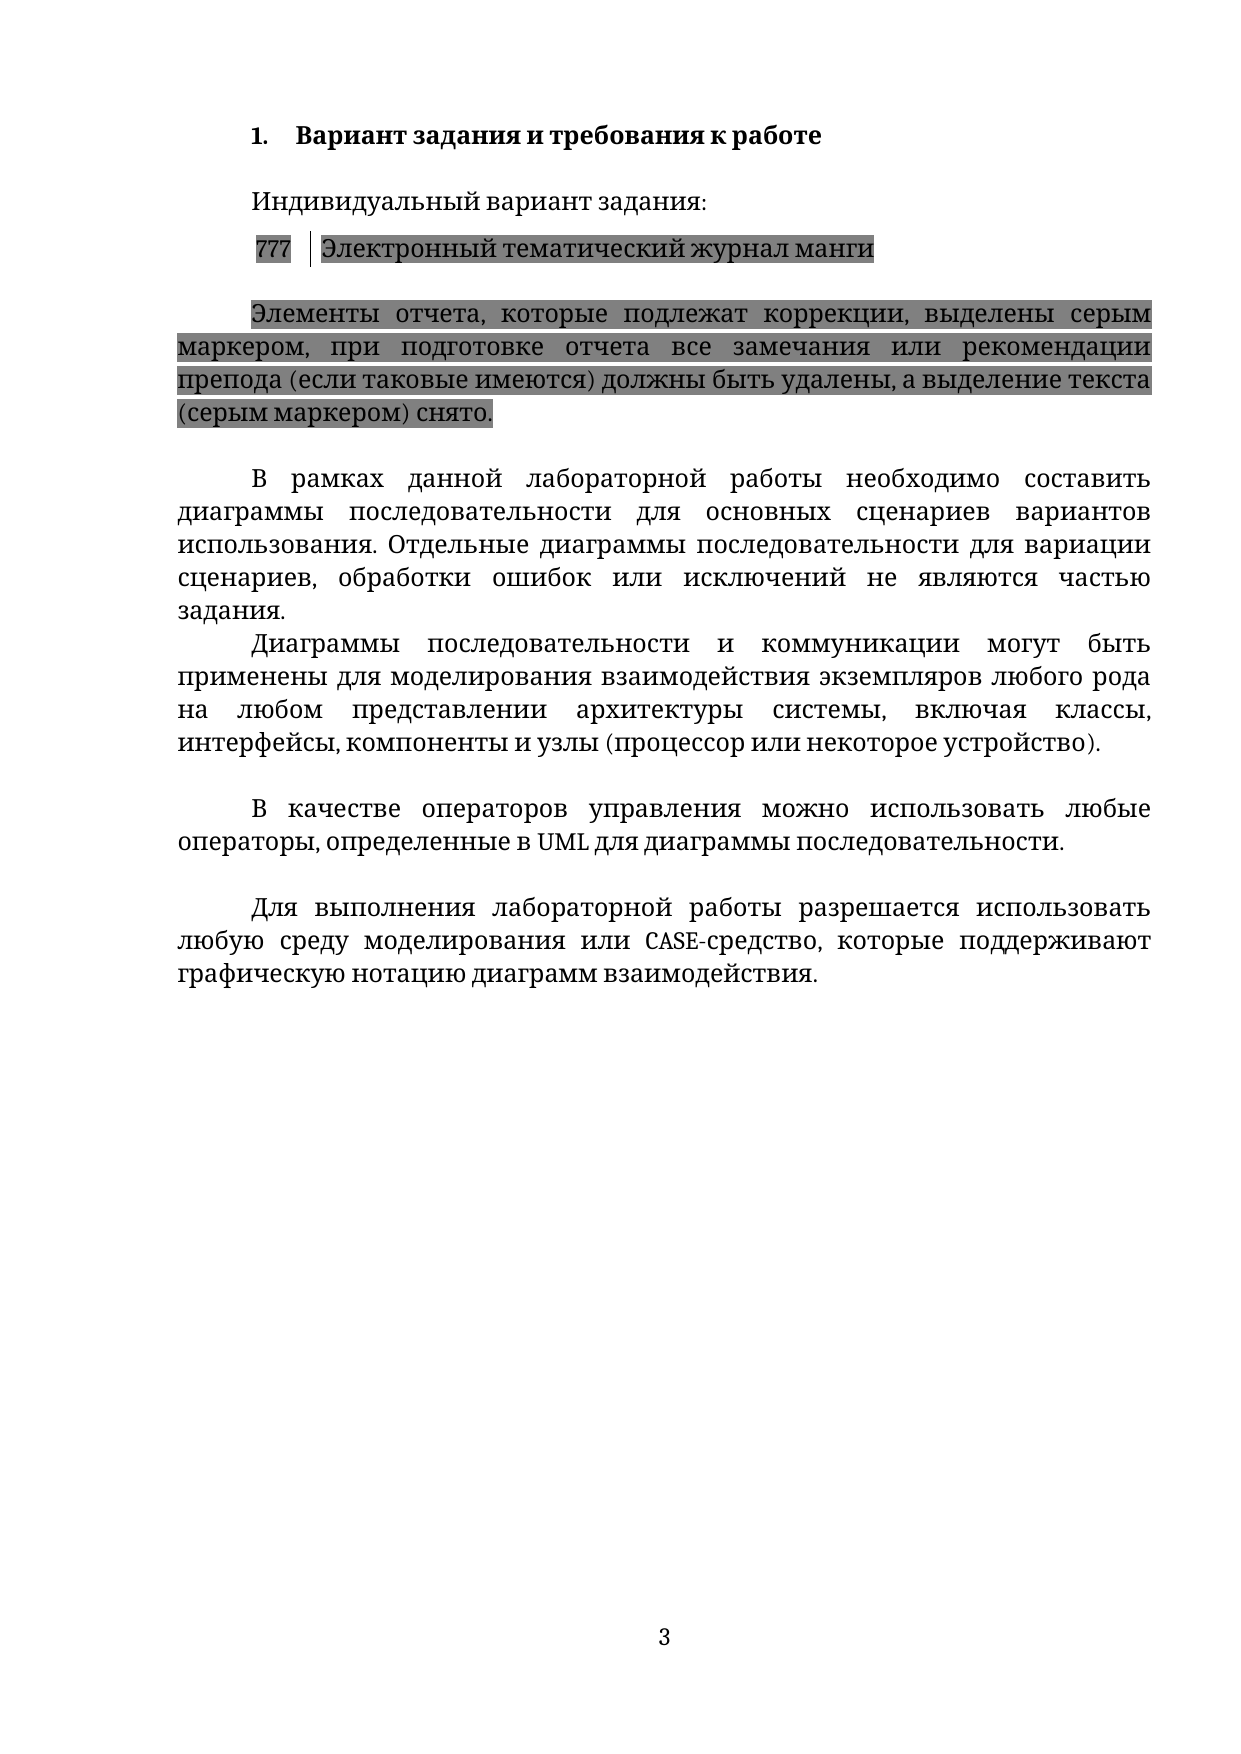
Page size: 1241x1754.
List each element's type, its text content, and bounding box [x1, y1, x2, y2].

text Диаграммы последовательности и коммуникации могут быть применены для моделирования взаимодействия экземпляров любого рода на любом представлении архитектуры системы, включая классы, интерфейсы, компоненты и узлы (процессор или некоторое устройство). [177, 630, 1152, 758]
table_header 777 [236, 231, 310, 267]
text Элементы отчета, которые подлежат коррекции, выделены серым маркером, при подготовке отчета все замечания или рекомендации препода (если таковые имеются) должны быть удалены, а выделение текста (серым маркером) снято. [177, 300, 1152, 428]
text В рамках данной лабораторной работы необходимо составить диаграммы последовательности для основных сценариев вариантов использования. Отдельные диаграммы последовательности для вариации сценариев, обработки ошибок или исключений не являются частью задания. [177, 465, 1152, 626]
text Для выполнения лабораторной работы разрешается использовать любую среду моделирования или CASE-средство, которые поддерживают графическую нотацию диаграмм взаимодействия. [177, 894, 1152, 989]
list Вариант задания и требования к работе [251, 122, 1152, 151]
text Индивидуальный вариант задания: [177, 188, 1152, 217]
text В качестве операторов управления можно использовать любые операторы, определенные в UML для диаграммы последовательности. [177, 795, 1152, 857]
table_header Электронный тематический журнал манги [311, 231, 1152, 267]
